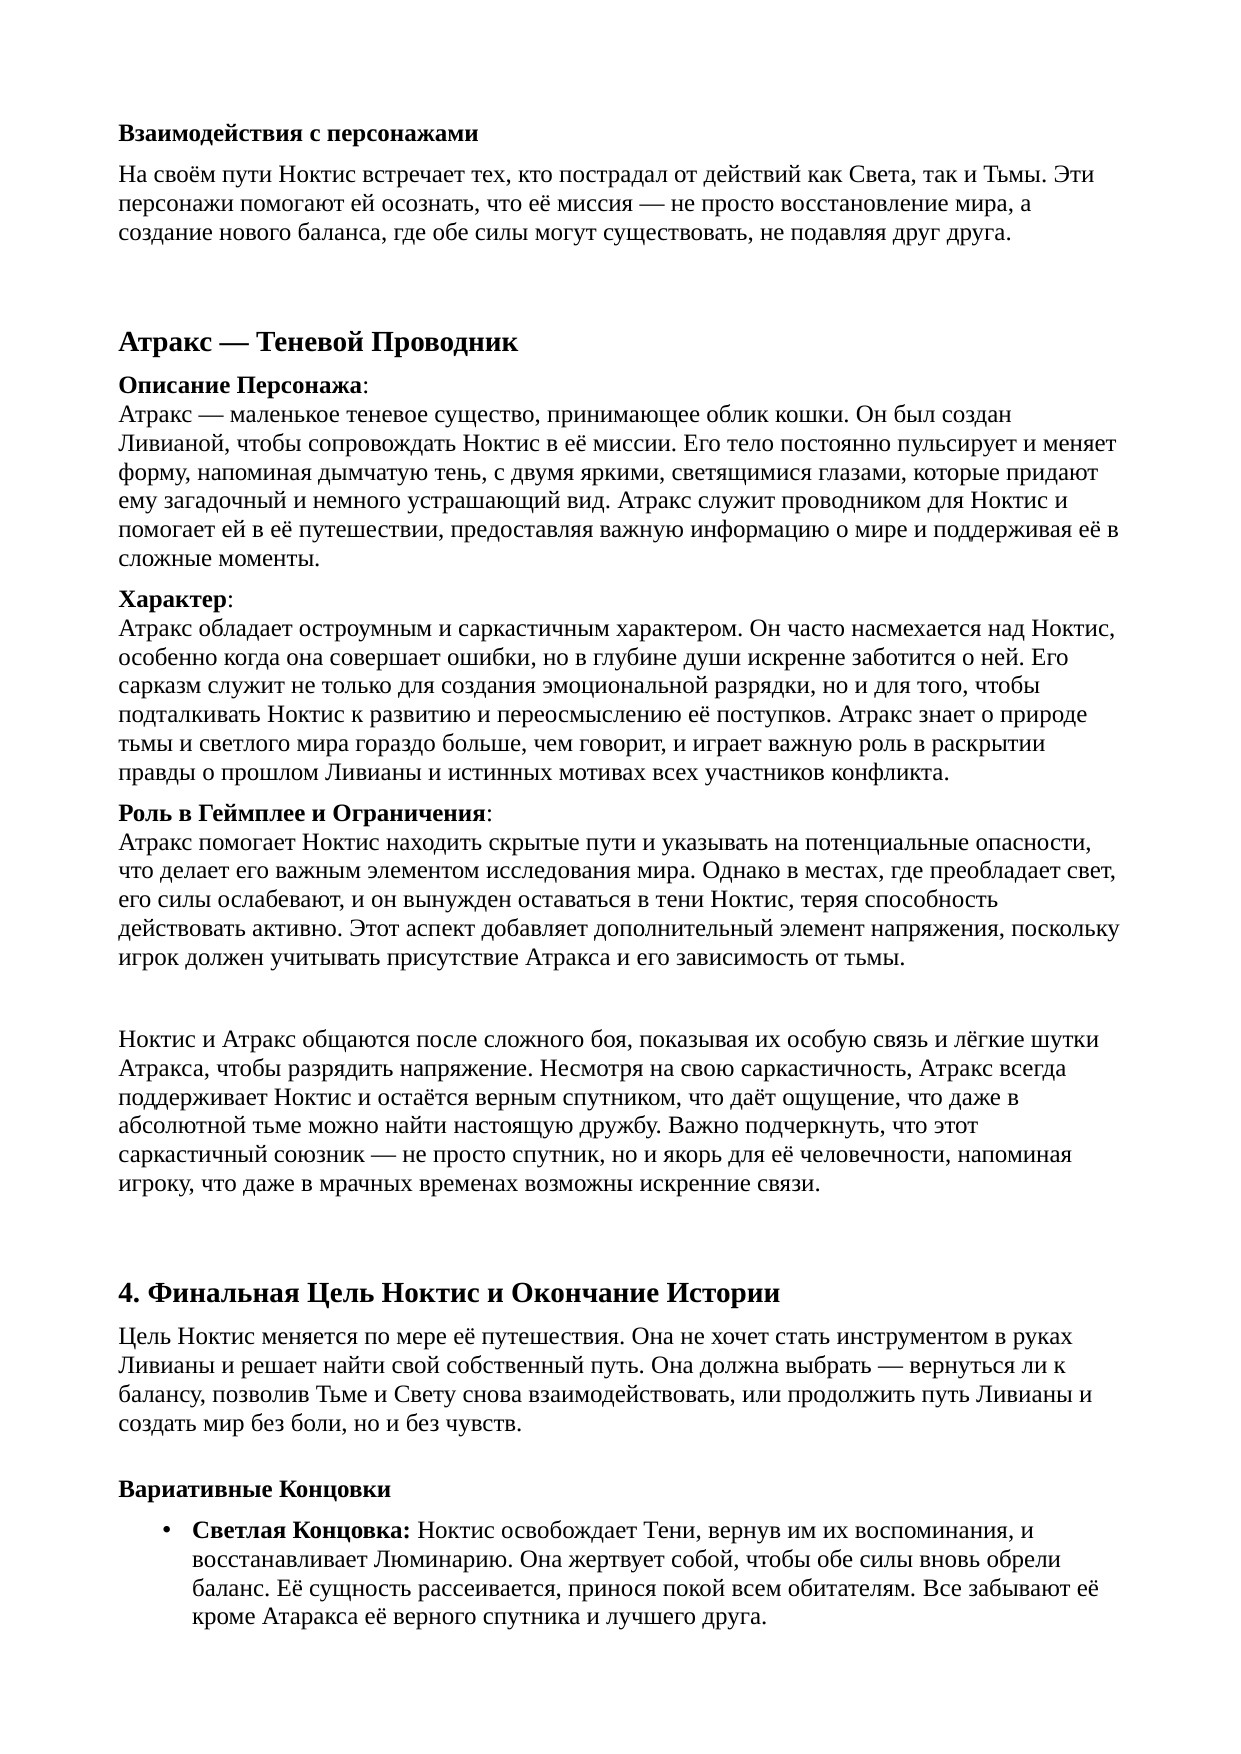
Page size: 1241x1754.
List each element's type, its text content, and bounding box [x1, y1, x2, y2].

subtitle Атракс — Теневой Проводник [118, 324, 1122, 358]
subtitle 4. Финальная Цель Ноктис и Окончание Истории [118, 1275, 1122, 1309]
list Светлая Концовка: Ноктис освобождает Тени, вернув им их воспоминания, и восстанавливает Люминарию. Она жертвует собой, чтобы обе силы вновь обрели баланс. Её сущность рассеивается, принося покой всем обитателям. Все забывают её кроме Атаракса её верного спутника и лучшего друга. [162, 1515, 1122, 1630]
subtitle Вариативные Концовки [118, 1474, 1122, 1503]
text На своём пути Ноктис встречает тех, кто пострадал от действий как Света, так и Тьмы. Эти персонажи помогают ей осознать, что её миссия — не просто восстановление мира, а создание нового баланса, где обе силы могут существовать, не подавляя друг друга. [118, 159, 1122, 246]
subtitle Взаимодействия с персонажами [118, 118, 1122, 147]
text Роль в Геймплее и Ограничения: Атракс помогает Ноктис находить скрытые пути и указывать на потенциальные опасности, что делает его важным элементом исследования мира. Однако в местах, где преобладает свет, его силы ослабевают, и он вынужден оставаться в тени Ноктис, теряя способность действовать активно. Этот аспект добавляет дополнительный элемент напряжения, поскольку игрок должен учитывать присутствие Атракса и его зависимость от тьмы. [118, 798, 1122, 970]
text Ноктис и Атракс общаются после сложного боя, показывая их особую связь и лёгкие шутки Атракса, чтобы разрядить напряжение. Несмотря на свою саркастичность, Атракс всегда поддерживает Ноктис и остаётся верным спутником, что даёт ощущение, что даже в абсолютной тьме можно найти настоящую дружбу. Важно подчеркнуть, что этот саркастичный союзник — не просто спутник, но и якорь для её человечности, напоминая игроку, что даже в мрачных временах возможны искренние связи. [118, 1024, 1122, 1197]
text Цель Ноктис меняется по мере её путешествия. Она не хочет стать инструментом в руках Ливианы и решает найти свой собственный путь. Она должна выбрать — вернуться ли к балансу, позволив Тьме и Свету снова взаимодействовать, или продолжить путь Ливианы и создать мир без боли, но и без чувств. [118, 1321, 1122, 1436]
text Описание Персонажа: Атракс — маленькое теневое существо, принимающее облик кошки. Он был создан Ливианой, чтобы сопровождать Ноктис в её миссии. Его тело постоянно пульсирует и меняет форму, напоминая дымчатую тень, с двумя яркими, светящимися глазами, которые придают ему загадочный и немного устрашающий вид. Атракс служит проводником для Ноктис и помогает ей в её путешествии, предоставляя важную информацию о мире и поддерживая её в сложные моменты. [118, 370, 1122, 572]
text Характер: Атракс обладает остроумным и саркастичным характером. Он часто насмехается над Ноктис, особенно когда она совершает ошибки, но в глубине души искренне заботится о ней. Его сарказм служит не только для создания эмоциональной разрядки, но и для того, чтобы подталкивать Ноктис к развитию и переосмыслению её поступков. Атракс знает о природе тьмы и светлого мира гораздо больше, чем говорит, и играет важную роль в раскрытии правды о прошлом Ливианы и истинных мотивах всех участников конфликта. [118, 584, 1122, 785]
